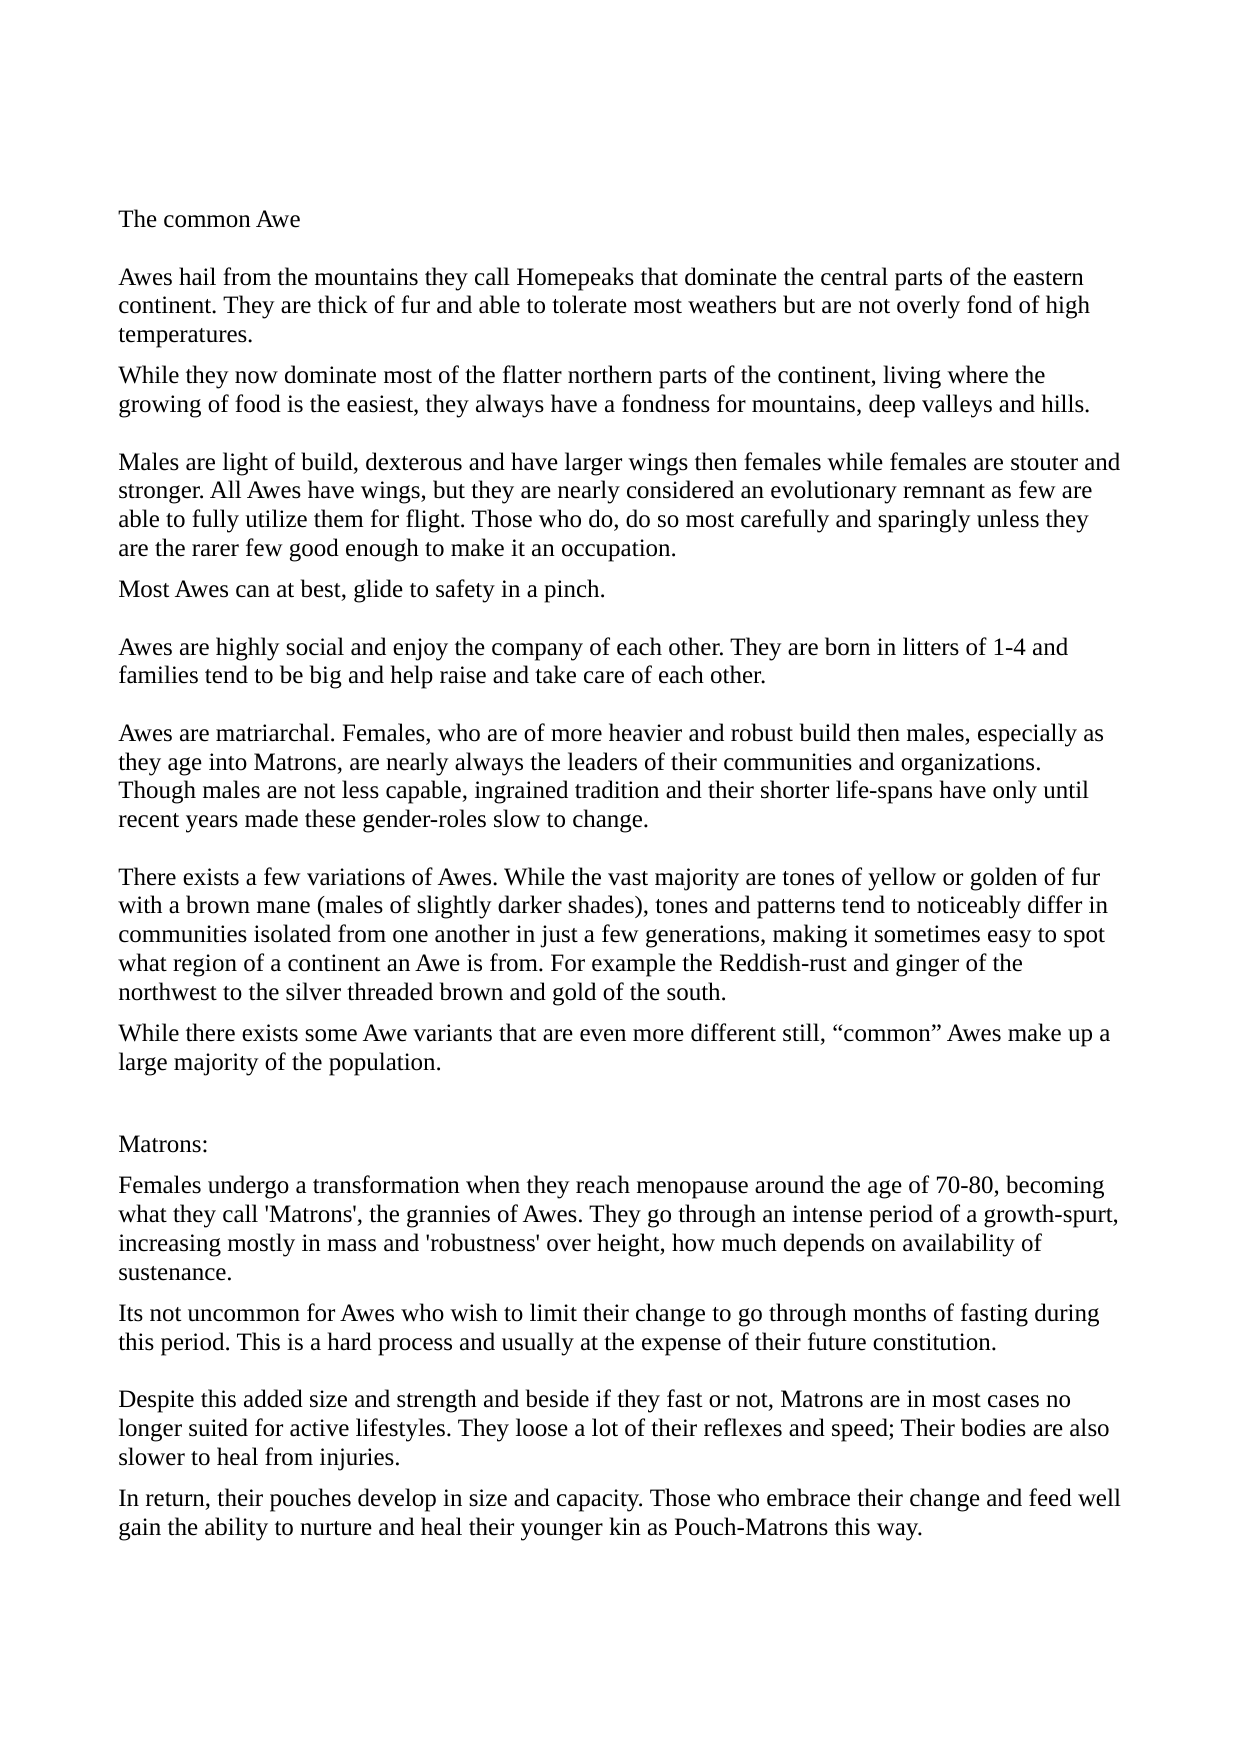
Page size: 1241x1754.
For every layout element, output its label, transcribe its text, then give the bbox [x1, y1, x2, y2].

text Matrons: [118, 1129, 1122, 1158]
text While they now dominate most of the flatter northern parts of the continent, living where the growing of food is the easiest, they always have a fondness for mountains, deep valleys and hills. Males are light of build, dexterous and have larger wings then females while females are stouter and stronger. All Awes have wings, but they are nearly considered an evolutionary remnant as few are able to fully utilize them for flight. Those who do, do so most carefully and sparingly unless they are the rarer few good enough to make it an occupation. [118, 361, 1122, 562]
text In return, their pouches develop in size and capacity. Those who embrace their change and feed well gain the ability to nurture and heal their younger kin as Pouch-Matrons this way. [118, 1483, 1122, 1541]
text Females undergo a transformation when they reach menopause around the age of 70-80, becoming what they call 'Matrons', the grannies of Awes. They go through an intense period of a growth-spurt, increasing mostly in mass and 'robustness' over height, how much depends on availability of sustenance. [118, 1171, 1122, 1286]
text The common Awe [118, 204, 1122, 233]
text While there exists some Awe variants that are even more different still, “common” Awes make up a large majority of the population. [118, 1018, 1122, 1076]
text Awes hail from the mountains they call Homepeaks that dominate the central parts of the eastern continent. They are thick of fur and able to tolerate most weathers but are not overly fond of high temperatures. [118, 262, 1122, 348]
text Most Awes can at best, glide to safety in a pinch. Awes are highly social and enjoy the company of each other. They are born in litters of 1-4 and families tend to be big and help raise and take care of each other. Awes are matriarchal. Females, who are of more heavier and robust build then males, especially as they age into Matrons, are nearly always the leaders of their communities and organizations. Though males are not less capable, ingrained tradition and their shorter life-spans have only until recent years made these gender-roles slow to change. There exists a few variations of Awes. While the vast majority are tones of yellow or golden of fur with a brown mane (males of slightly darker shades), tones and patterns tend to noticeably differ in communities isolated from one another in just a few generations, making it sometimes easy to spot what region of a continent an Awe is from. For example the Reddish-rust and ginger of the northwest to the silver threaded brown and gold of the south. [118, 574, 1122, 1006]
text Its not uncommon for Awes who wish to limit their change to go through months of fasting during this period. This is a hard process and usually at the expense of their future constitution. Despite this added size and strength and beside if they fast or not, Matrons are in most cases no longer suited for active lifestyles. They loose a lot of their reflexes and speed; Their bodies are also slower to heal from injuries. [118, 1298, 1122, 1471]
